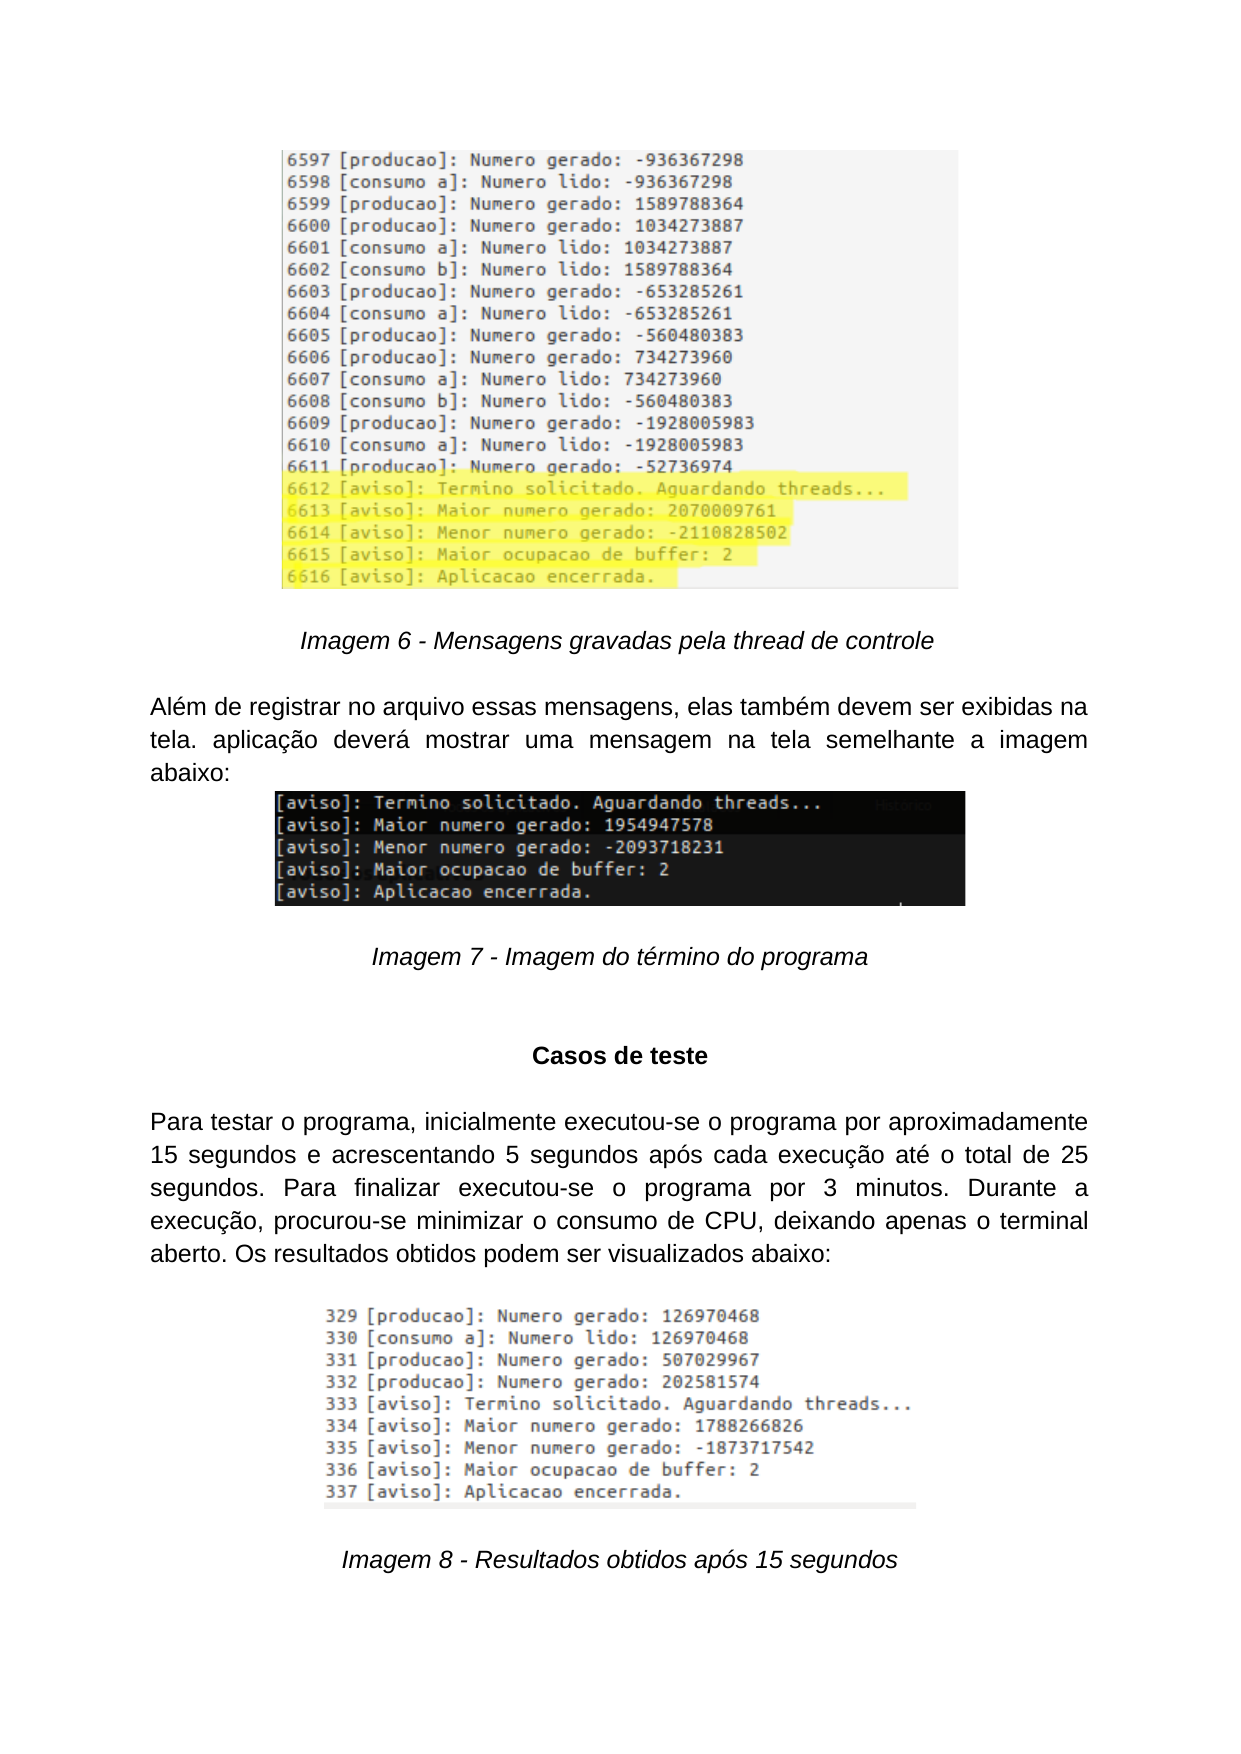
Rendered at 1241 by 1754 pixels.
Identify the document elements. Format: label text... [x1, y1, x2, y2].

text Imagem 6 - Mensagens gravadas pela thread de controle [150, 626, 1090, 655]
text Imagem 8 - Resultados obtidos após 15 segundos [150, 1545, 1090, 1574]
text Além de registrar no arquivo essas mensagens, elas também devem ser exibidas na tela. aplicação deverá mostrar uma mensagem na tela semelhante a imagem abaixo: [150, 692, 1090, 787]
picture [324, 1305, 917, 1509]
text Imagem 7 - Imagem do término do programa [150, 942, 1090, 971]
text Para testar o programa, inicialmente executou-se o programa por aproximadamente 15 segundos e acrescentando 5 segundos após cada execução até o total de 25 segundos. Para finalizar executou-se o programa por 3 minutos. Durante a execução, procurou-se minimizar o consumo de CPU, deixando apenas o terminal aberto. Os resultados obtidos podem ser visualizados abaixo: [150, 1107, 1090, 1268]
picture [274, 791, 966, 906]
text Casos de teste [150, 1041, 1090, 1070]
picture [281, 150, 959, 589]
